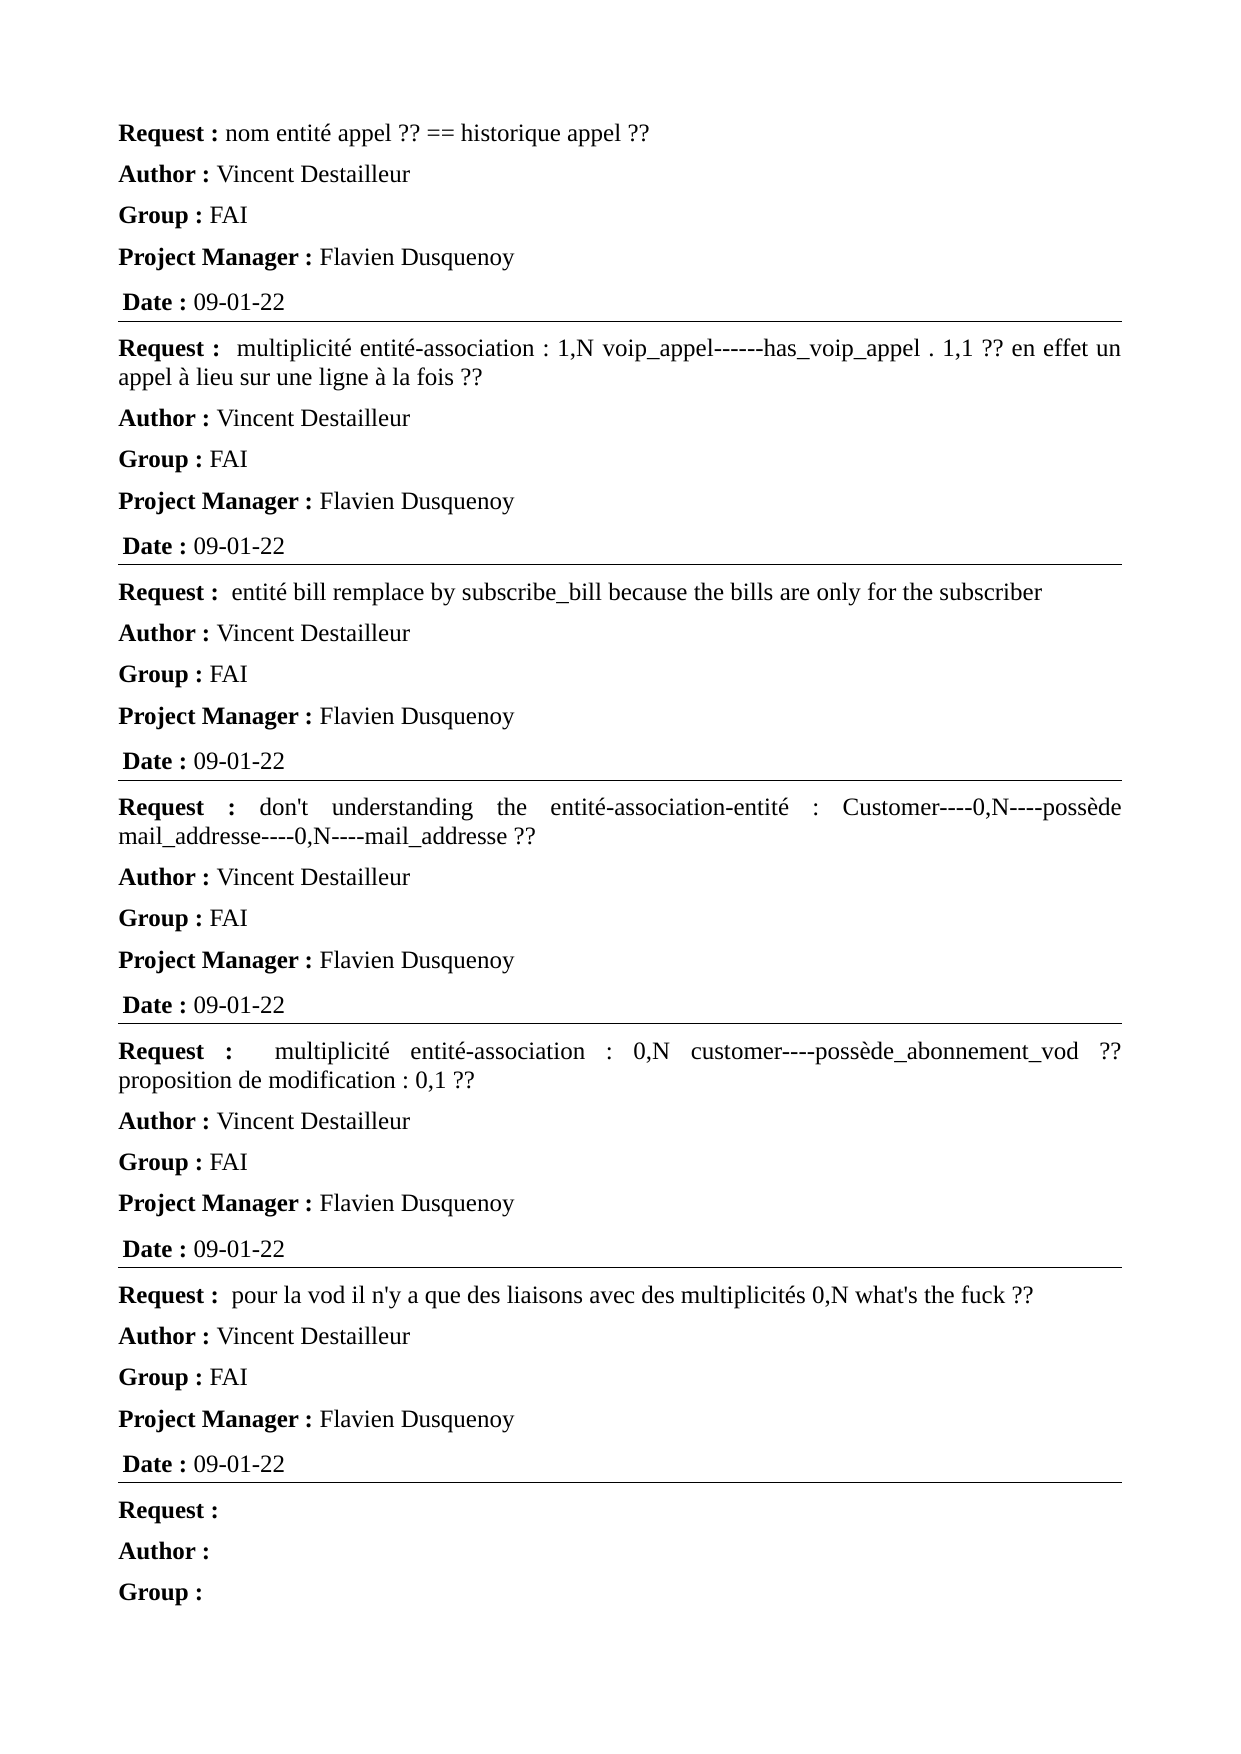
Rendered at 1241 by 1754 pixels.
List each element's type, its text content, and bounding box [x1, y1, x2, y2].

text Group : FAI [118, 444, 1122, 473]
text Group : [118, 1577, 1122, 1606]
text Group : FAI [118, 903, 1122, 932]
text Author : Vincent Destailleur [118, 403, 1122, 432]
text Project Manager : Flavien Dusquenoy [118, 1188, 1122, 1217]
text Request : nom entité appel ?? == historique appel ?? [118, 118, 1122, 147]
text Date : 09-01-22 [118, 986, 1122, 1023]
text Group : FAI [118, 1147, 1122, 1176]
text Author : Vincent Destailleur [118, 618, 1122, 647]
text Request : multiplicité entité-association : 0,N customer----possède_abonnement_vod ?? proposition de modification : 0,1 ?? [118, 1036, 1122, 1093]
text Project Manager : Flavien Dusquenoy [118, 486, 1122, 514]
text Group : FAI [118, 659, 1122, 688]
text Author : Vincent Destailleur [118, 862, 1122, 891]
text Group : FAI [118, 1362, 1122, 1391]
text Request : pour la vod il n'y a que des liaisons avec des multiplicités 0,N what's the fuck ?? [118, 1280, 1122, 1309]
text Project Manager : Flavien Dusquenoy [118, 945, 1122, 973]
text Author : Vincent Destailleur [118, 1321, 1122, 1350]
text Date : 09-01-22 [118, 1230, 1122, 1267]
text Date : 09-01-22 [118, 283, 1122, 321]
text Group : FAI [118, 201, 1122, 229]
text Date : 09-01-22 [118, 527, 1122, 564]
text Author : Vincent Destailleur [118, 159, 1122, 188]
text Project Manager : Flavien Dusquenoy [118, 1404, 1122, 1432]
text Date : 09-01-22 [118, 742, 1122, 780]
text Request : don't understanding the entité-association-entité : Customer----0,N----possède mail_addresse----0,N----mail_addresse ?? [118, 792, 1122, 850]
text Date : 09-01-22 [118, 1445, 1122, 1482]
text Project Manager : Flavien Dusquenoy [118, 242, 1122, 271]
text Request : multiplicité entité-association : 1,N voip_appel------has_voip_appel . 1,1 ?? en effet un appel à lieu sur une ligne à la fois ?? [118, 333, 1122, 391]
text Project Manager : Flavien Dusquenoy [118, 701, 1122, 729]
text Author : Vincent Destailleur [118, 1106, 1122, 1135]
text Request : [118, 1495, 1122, 1524]
text Author : [118, 1536, 1122, 1565]
text Request : entité bill remplace by subscribe_bill because the bills are only for the subscriber [118, 577, 1122, 606]
